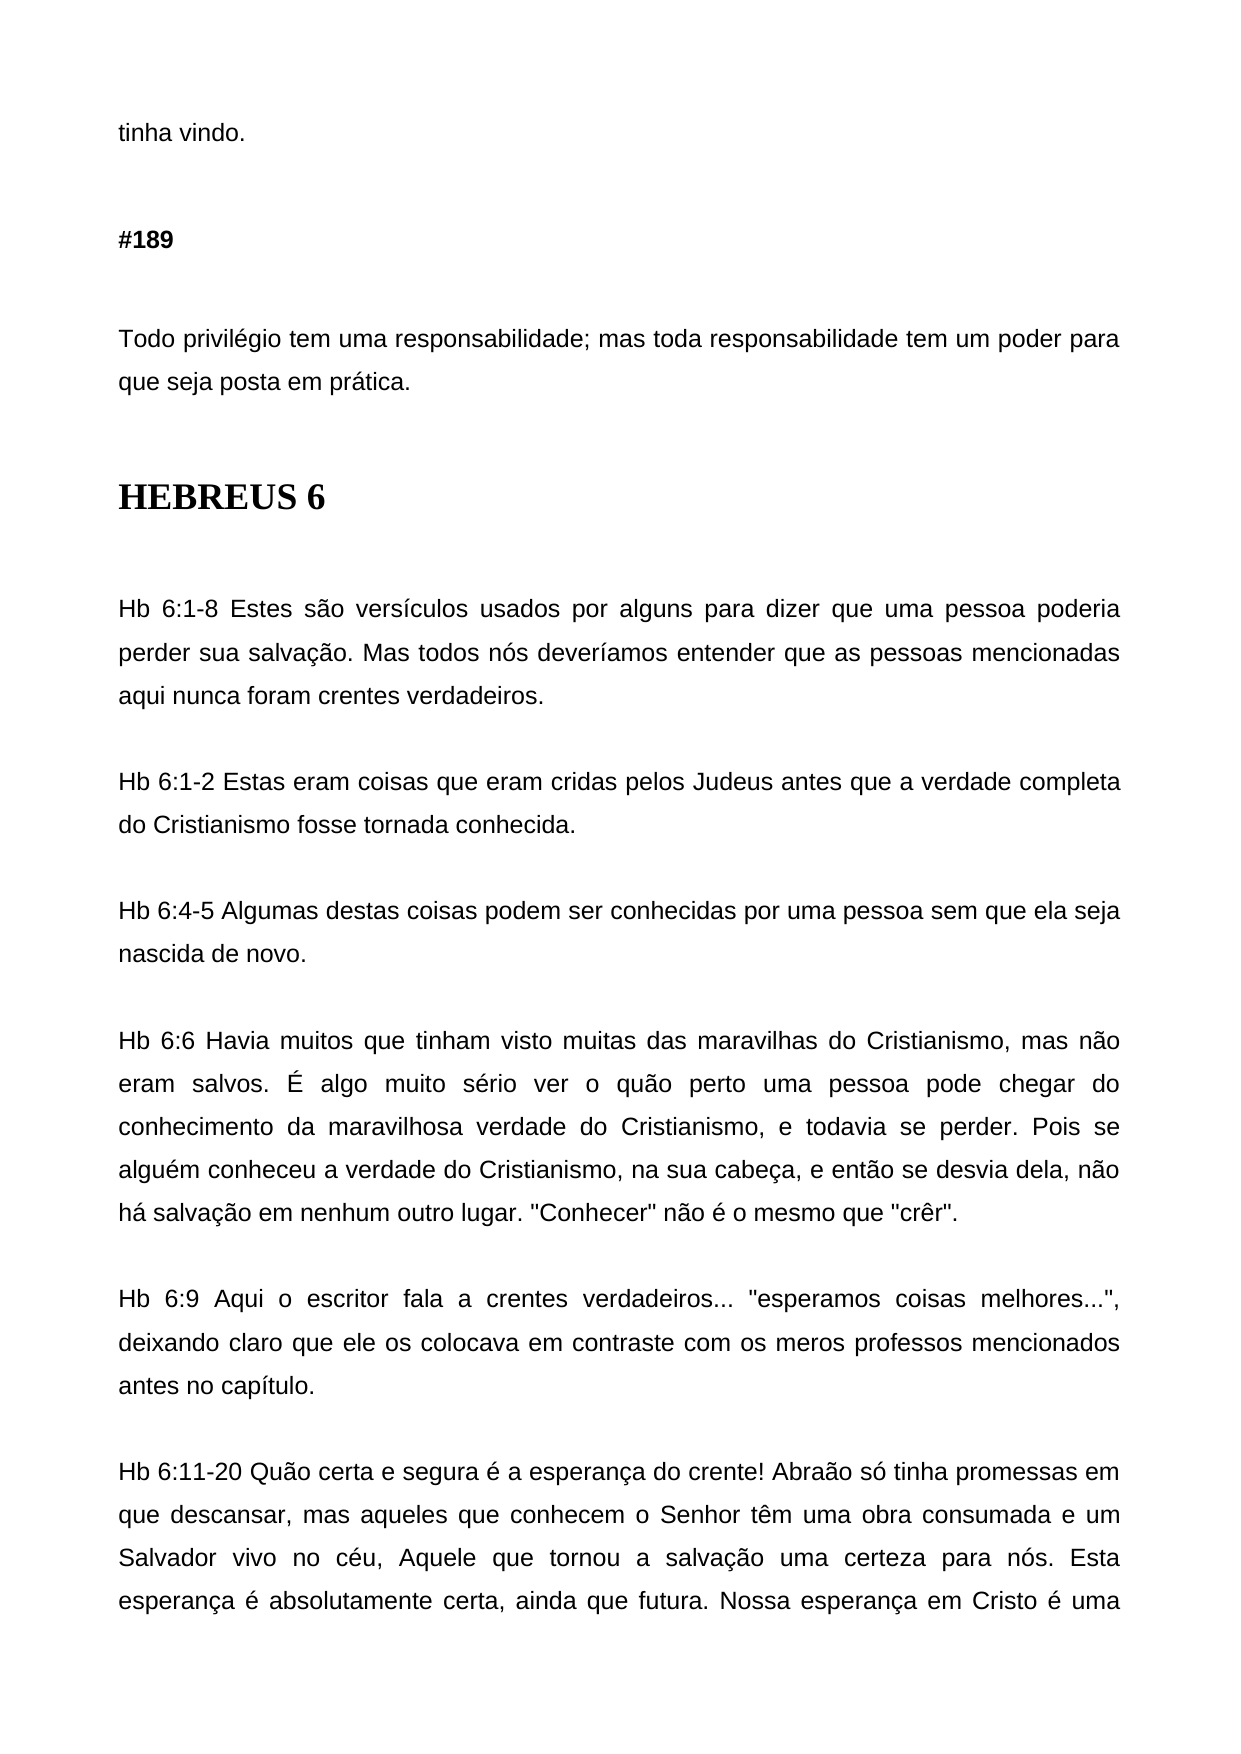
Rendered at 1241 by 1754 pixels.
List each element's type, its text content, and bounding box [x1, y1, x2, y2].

text Hb 6:11-20 Quão certa e segura é a esperança do crente! Abraão só tinha promessas em que descansar, mas aqueles que conhecem o Senhor têm uma obra consumada e um Salvador vivo no céu, Aquele que tornou a salvação uma certeza para nós. Esta esperança é absolutamente certa, ainda que futura. Nossa esperança em Cristo é uma [118, 1457, 1122, 1615]
text Hb 6:9 Aqui o escritor fala a crentes verdadeiros... "esperamos coisas melhores...", deixando claro que ele os colocava em contraste com os meros professos mencionados antes no capítulo. [118, 1284, 1122, 1399]
text Hb 6:1-8 Estes são versículos usados por alguns para dizer que uma pessoa poderia perder sua salvação. Mas todos nós deveríamos entender que as pessoas mencionadas aqui nunca foram crentes verdadeiros. [118, 594, 1122, 709]
text Hb 6:1-2 Estas eram coisas que eram cridas pelos Judeus antes que a verdade completa do Cristianismo fosse tornada conhecida. [118, 767, 1122, 839]
text tinha vindo. [118, 118, 1122, 147]
subtitle HEBREUS 6 [118, 474, 1122, 517]
text Todo privilégio tem uma responsabilidade; mas toda responsabilidade tem um poder para que seja posta em prática. [118, 324, 1122, 396]
text Hb 6:6 Havia muitos que tinham visto muitas das maravilhas do Cristianismo, mas não eram salvos. É algo muito sério ver o quão perto uma pessoa pode chegar do conhecimento da maravilhosa verdade do Cristianismo, e todavia se perder. Pois se alguém conheceu a verdade do Cristianismo, na sua cabeça, e então se desvia dela, não há salvação em nenhum outro lugar. "Conhecer" não é o mesmo que "crêr". [118, 1026, 1122, 1227]
text Hb 6:4-5 Algumas destas coisas podem ser conhecidas por uma pessoa sem que ela seja nascida de novo. [118, 896, 1122, 968]
subtitle #189 [118, 225, 1122, 254]
